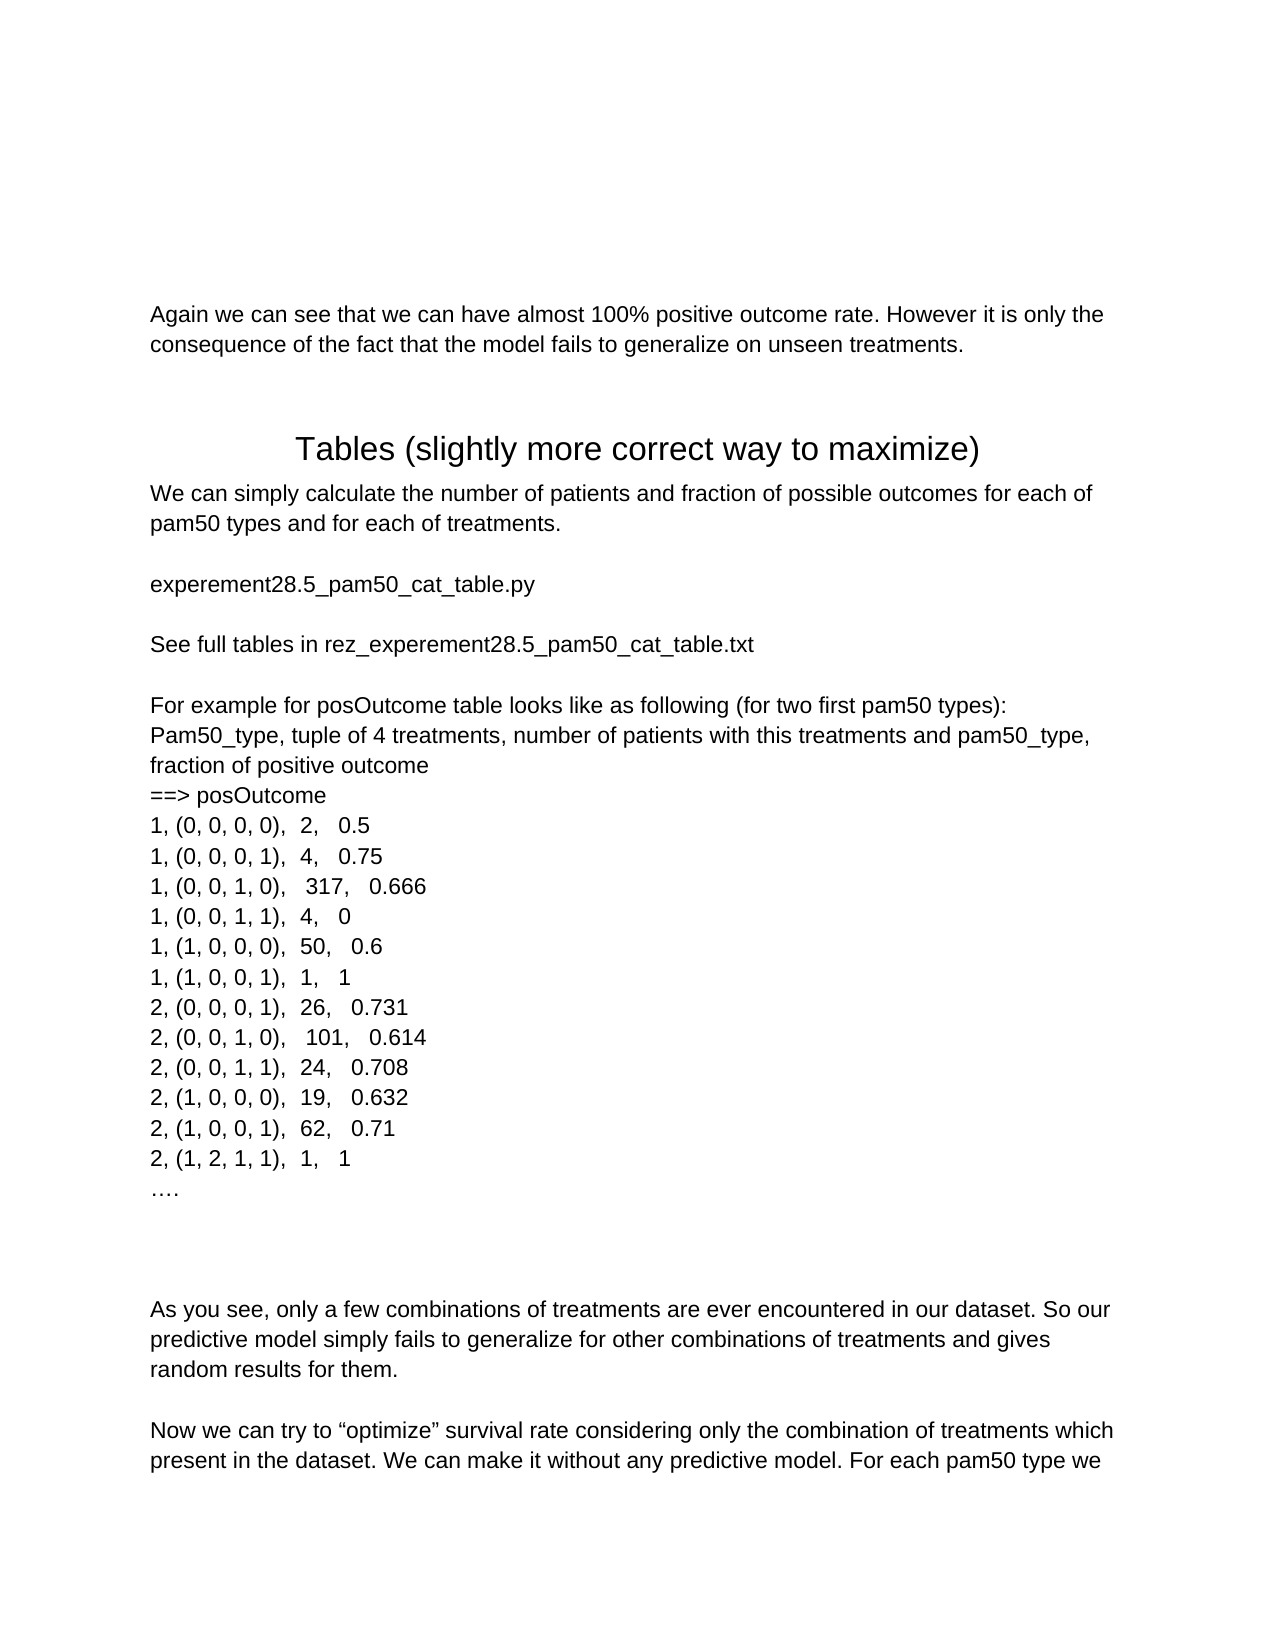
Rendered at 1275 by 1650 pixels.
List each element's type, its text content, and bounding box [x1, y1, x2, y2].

subtitle Tables (slightly more correct way to maximize) [150, 429, 1125, 468]
text 2, (0, 0, 0, 1), 26, 0.731 [150, 994, 1125, 1020]
text As you see, only a few combinations of treatments are ever encountered in our dataset. So our predictive model simply fails to generalize for other combinations of treatments and gives random results for them. [150, 1296, 1125, 1382]
text See full tables in rez_experement28.5_pam50_cat_table.txt [150, 631, 1125, 657]
text …. [150, 1175, 1125, 1201]
text 1, (0, 0, 1, 0), 317, 0.666 [150, 873, 1125, 899]
text 1, (0, 0, 1, 1), 4, 0 [150, 903, 1125, 929]
text 1, (1, 0, 0, 1), 1, 1 [150, 963, 1125, 990]
text 2, (0, 0, 1, 1), 24, 0.708 [150, 1054, 1125, 1080]
text Pam50_type, tuple of 4 treatments, number of patients with this treatments and pam50_type, fraction of positive outcome [150, 722, 1125, 778]
text 2, (0, 0, 1, 0), 101, 0.614 [150, 1024, 1125, 1050]
text ==> posOutcome [150, 782, 1125, 808]
text We can simply calculate the number of patients and fraction of possible outcomes for each of pam50 types and for each of treatments. [150, 480, 1125, 537]
text 2, (1, 0, 0, 0), 19, 0.632 [150, 1084, 1125, 1111]
text 1, (0, 0, 0, 1), 4, 0.75 [150, 843, 1125, 869]
text 1, (0, 0, 0, 0), 2, 0.5 [150, 812, 1125, 839]
text experement28.5_pam50_cat_table.py [150, 571, 1125, 597]
text 2, (1, 0, 0, 1), 62, 0.71 [150, 1114, 1125, 1141]
text 2, (1, 2, 1, 1), 1, 1 [150, 1145, 1125, 1171]
text Now we can try to “optimize” survival rate considering only the combination of treatments which present in the dataset. We can make it without any predictive model. For each pam50 type we [150, 1417, 1125, 1473]
text 1, (1, 0, 0, 0), 50, 0.6 [150, 933, 1125, 959]
text For example for posOutcome table looks like as following (for two first pam50 types): [150, 692, 1125, 718]
text Again we can see that we can have almost 100% positive outcome rate. However it is only the consequence of the fact that the model fails to generalize on unseen treatments. [150, 301, 1125, 358]
